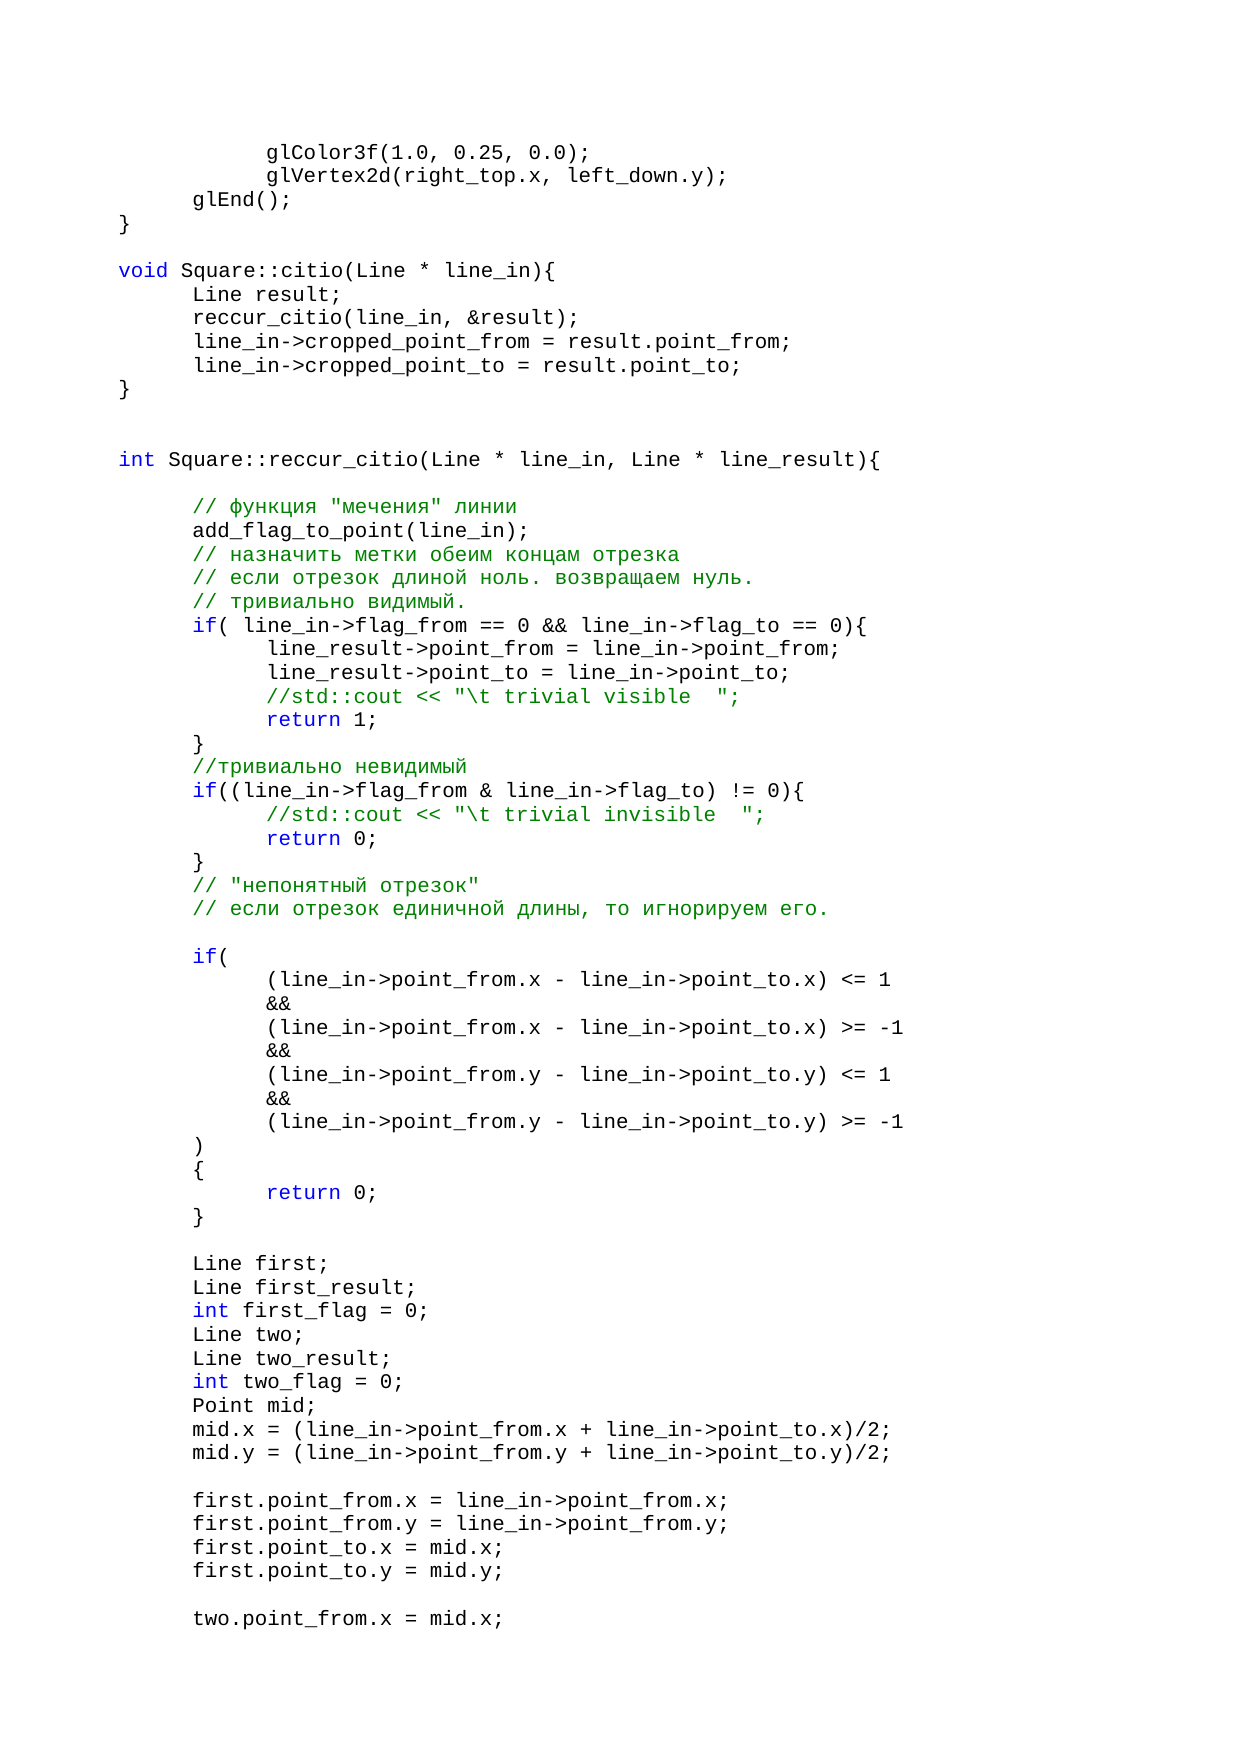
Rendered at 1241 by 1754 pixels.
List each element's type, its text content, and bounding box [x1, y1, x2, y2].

text Point mid; [118, 1395, 1122, 1419]
text (line_in->point_from.x - line_in->point_to.x) <= 1 [118, 969, 1122, 993]
text ) [118, 1135, 1122, 1158]
text line_result->point_from = line_in->point_from; [118, 638, 1122, 662]
text } [118, 213, 1122, 236]
text } [118, 733, 1122, 757]
text Line result; [118, 284, 1122, 307]
text Line first_result; [118, 1277, 1122, 1300]
text glEnd(); [118, 189, 1122, 213]
text //std::cout << "\t trivial visible "; [118, 686, 1122, 709]
text add_flag_to_point(line_in); [118, 520, 1122, 544]
text } [118, 1206, 1122, 1229]
text glVertex2d(right_top.x, left_down.y); [118, 165, 1122, 189]
text if( line_in->flag_from == 0 && line_in->flag_to == 0){ [118, 615, 1122, 638]
text reccur_citio(line_in, &result); [118, 307, 1122, 331]
text Line first; [118, 1253, 1122, 1277]
text mid.x = (line_in->point_from.x + line_in->point_to.x)/2; [118, 1419, 1122, 1442]
text glColor3f(1.0, 0.25, 0.0); [118, 142, 1122, 165]
text int Square::reccur_citio(Line * line_in, Line * line_result){ [118, 449, 1122, 473]
text // если отрезок единичной длины, то игнорируем его. [118, 898, 1122, 922]
text (line_in->point_from.y - line_in->point_to.y) >= -1 [118, 1111, 1122, 1135]
text return 0; [118, 1182, 1122, 1206]
text first.point_from.x = line_in->point_from.x; [118, 1489, 1122, 1513]
text && [118, 993, 1122, 1017]
text mid.y = (line_in->point_from.y + line_in->point_to.y)/2; [118, 1442, 1122, 1466]
text return 1; [118, 709, 1122, 733]
text if((line_in->flag_from & line_in->flag_to) != 0){ [118, 780, 1122, 804]
text //тривиально невидимый [118, 757, 1122, 780]
text return 0; [118, 827, 1122, 851]
text } [118, 378, 1122, 402]
text // если отрезок длиной ноль. возвращаем нуль. [118, 567, 1122, 591]
text // функция "мечения" линии [118, 496, 1122, 520]
text line_in->cropped_point_from = result.point_from; [118, 331, 1122, 354]
text first.point_from.y = line_in->point_from.y; [118, 1513, 1122, 1537]
text Line two_result; [118, 1348, 1122, 1371]
text if( [118, 946, 1122, 969]
text first.point_to.x = mid.x; [118, 1537, 1122, 1561]
text line_in->cropped_point_to = result.point_to; [118, 354, 1122, 378]
text int first_flag = 0; [118, 1300, 1122, 1324]
text void Square::citio(Line * line_in){ [118, 260, 1122, 284]
text first.point_to.y = mid.y; [118, 1561, 1122, 1584]
text Line two; [118, 1324, 1122, 1348]
text int two_flag = 0; [118, 1371, 1122, 1395]
text // "непонятный отрезок" [118, 875, 1122, 898]
text // назначить метки обеим концам отрезка [118, 544, 1122, 567]
text && [118, 1040, 1122, 1064]
text two.point_from.x = mid.x; [118, 1608, 1122, 1631]
text { [118, 1158, 1122, 1182]
text // тривиально видимый. [118, 591, 1122, 615]
text (line_in->point_from.x - line_in->point_to.x) >= -1 [118, 1017, 1122, 1040]
text } [118, 851, 1122, 875]
text //std::cout << "\t trivial invisible "; [118, 804, 1122, 827]
text line_result->point_to = line_in->point_to; [118, 662, 1122, 686]
text && [118, 1088, 1122, 1111]
text (line_in->point_from.y - line_in->point_to.y) <= 1 [118, 1064, 1122, 1088]
